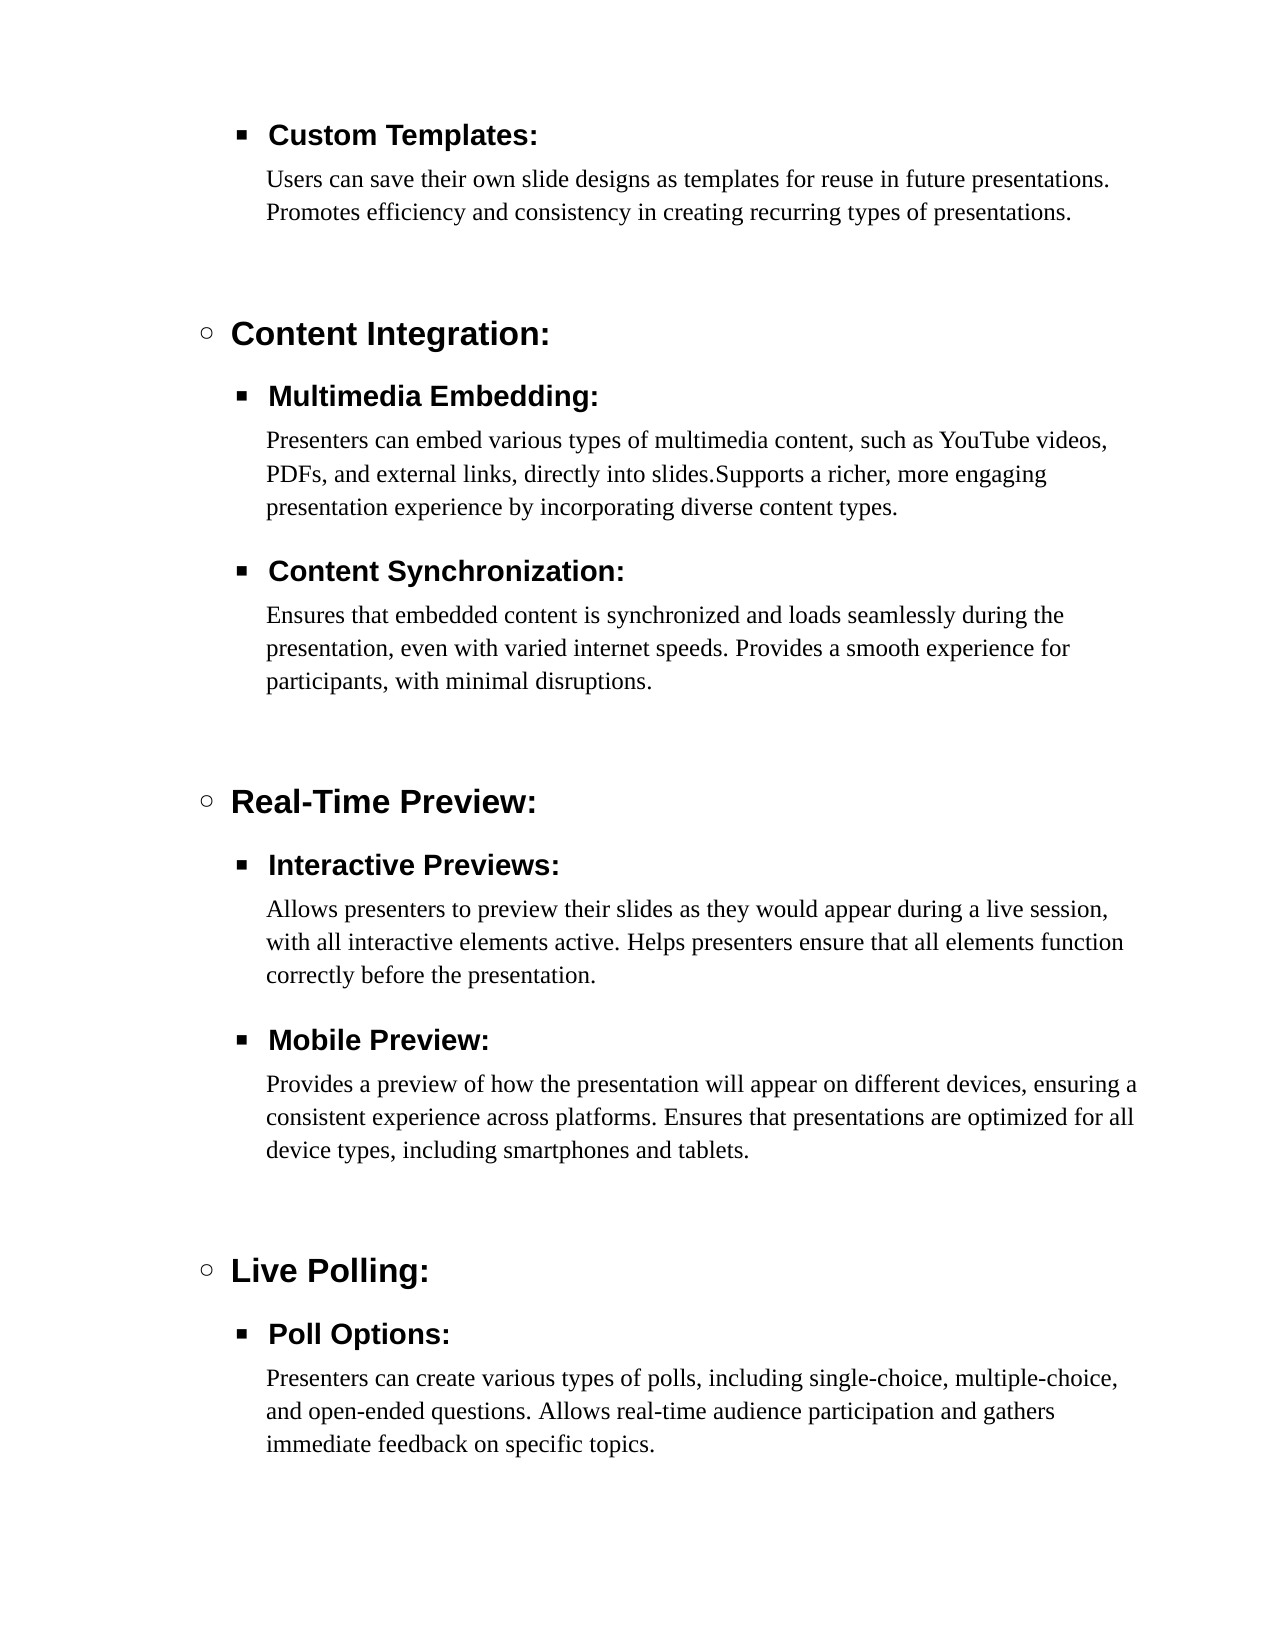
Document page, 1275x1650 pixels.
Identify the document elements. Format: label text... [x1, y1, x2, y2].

text Users can save their own slide designs as templates for reuse in future presentations. Promotes efficiency and consistency in creating recurring types of presentations. [118, 164, 1157, 226]
text Presenters can embed various types of multimedia content, such as YouTube videos, PDFs, and external links, directly into slides.Supports a richer, more engaging presentation experience by incorporating diverse content types. [118, 426, 1157, 520]
subtitle Content Integration: [193, 313, 1157, 352]
text Presenters can create various types of polls, including single-choice, multiple-choice, and open-ended questions. Allows real-time audience participation and gathers immediate feedback on specific topics. [118, 1363, 1157, 1458]
subtitle Live Polling: [193, 1251, 1157, 1290]
subtitle Custom Templates: [231, 118, 1157, 152]
subtitle Interactive Previews: [231, 848, 1157, 882]
subtitle Poll Options: [231, 1317, 1157, 1351]
text Ensures that embedded content is synchronized and loads seamlessly during the presentation, even with varied internet speeds. Provides a smooth experience for participants, with minimal disruptions. [118, 600, 1157, 695]
text Allows presenters to preview their slides as they would appear during a live session, with all interactive elements active. Helps presenters ensure that all elements function correctly before the presentation. [118, 894, 1157, 989]
subtitle Mobile Preview: [231, 1023, 1157, 1056]
subtitle Real-Time Preview: [193, 782, 1157, 821]
text Provides a preview of how the presentation will appear on different devices, ensuring a consistent experience across platforms. Ensures that presentations are optimized for all device types, including smartphones and tablets. [118, 1069, 1157, 1164]
subtitle Content Synchronization: [231, 554, 1157, 588]
subtitle Multimedia Embedding: [231, 379, 1157, 413]
